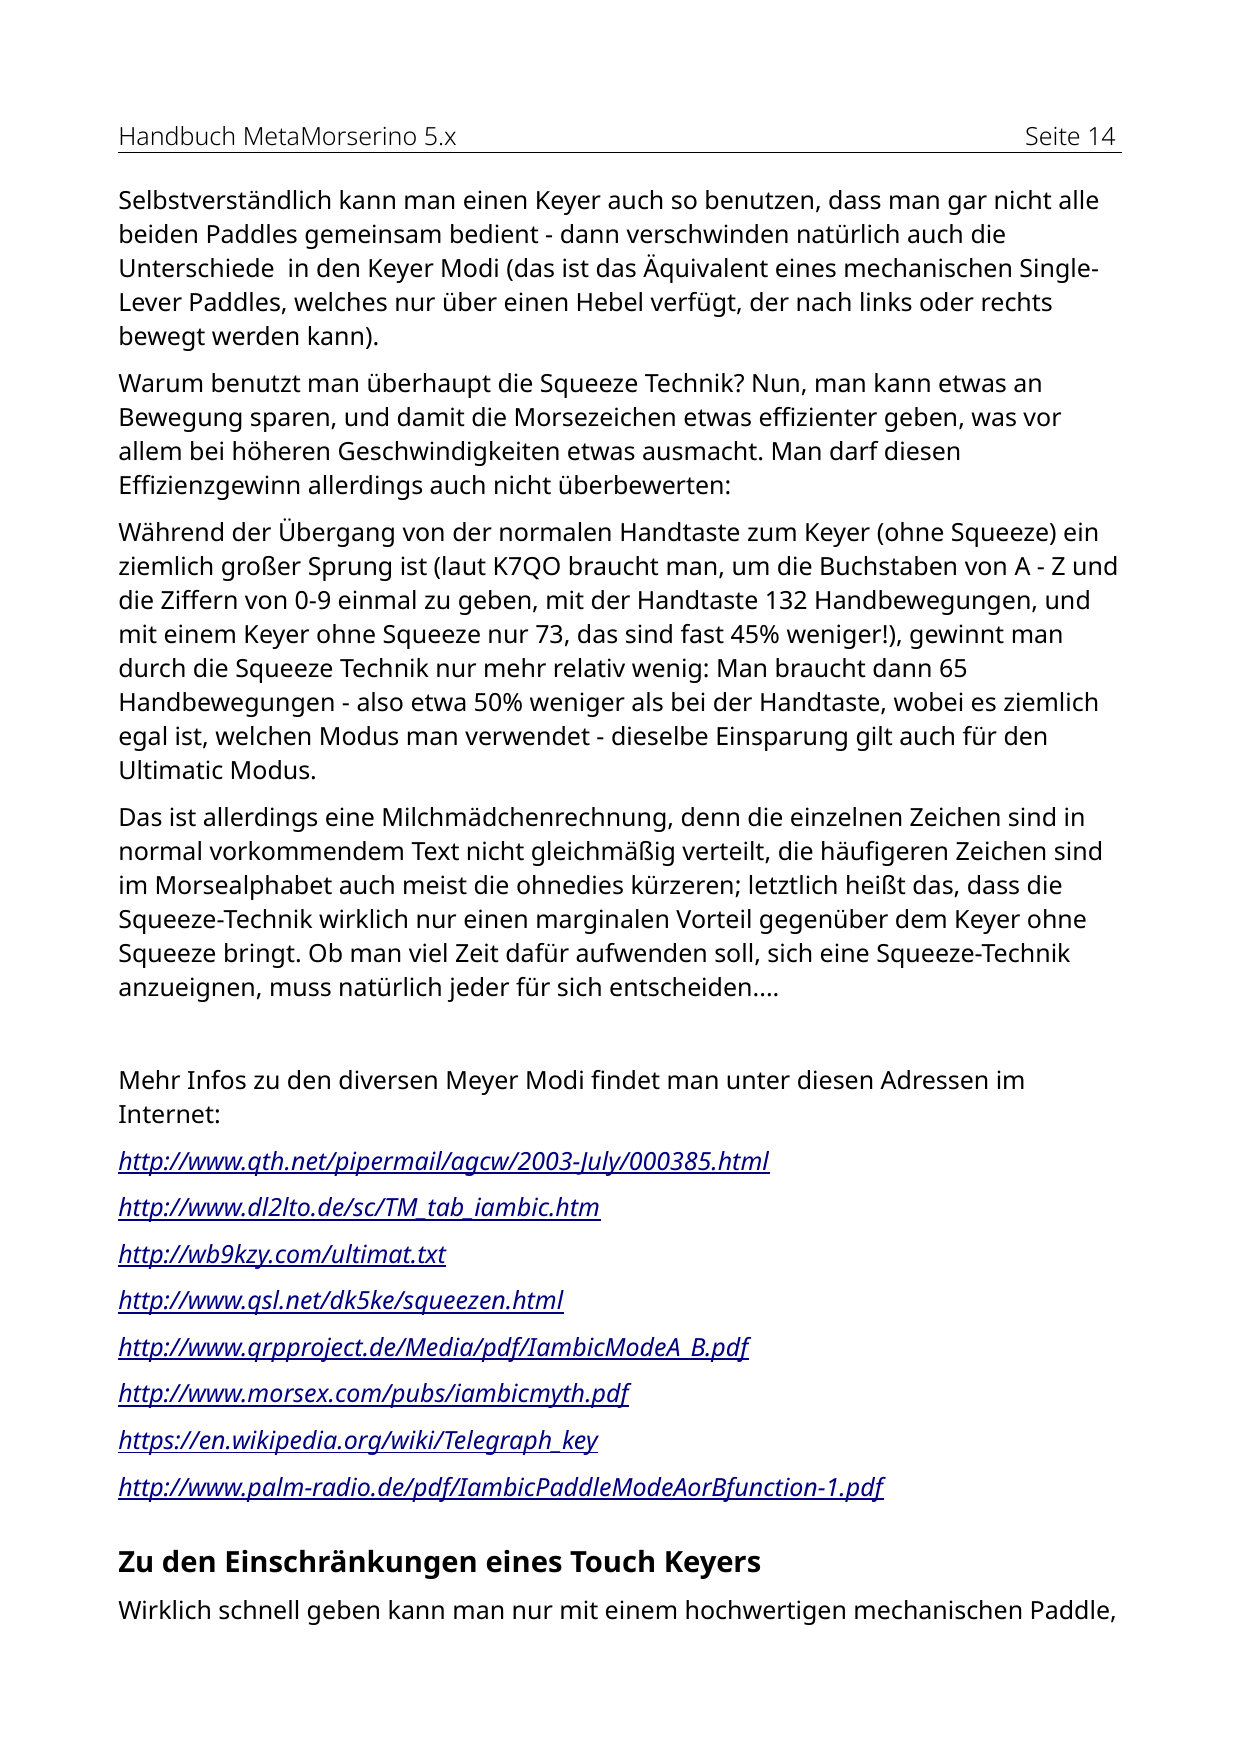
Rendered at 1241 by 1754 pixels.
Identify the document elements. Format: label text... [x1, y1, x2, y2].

text Mehr Infos zu den diversen Meyer Modi findet man unter diesen Adressen im Internet: [118, 1063, 1122, 1131]
text Während der Übergang von der normalen Handtaste zum Keyer (ohne Squeeze) ein ziemlich großer Sprung ist (laut K7QO braucht man, um die Buchstaben von A - Z und die Ziffern von 0-9 einmal zu geben, mit der Handtaste 132 Handbewegungen, und mit einem Keyer ohne Squeeze nur 73, das sind fast 45% weniger!), gewinnt man durch die Squeeze Technik nur mehr relativ wenig: Man braucht dann 65 Handbewegungen - also etwa 50% weniger als bei der Handtaste, wobei es ziemlich egal ist, welchen Modus man verwendet - dieselbe Einsparung gilt auch für den Ultimatic Modus. [118, 514, 1122, 787]
subtitle Zu den Einschränkungen eines Touch Keyers [118, 1541, 1122, 1581]
text http://www.morsex.com/pubs/iambicmyth.pdf [118, 1376, 1122, 1410]
text Warum benutzt man überhaupt die Squeeze Technik? Nun, man kann etwas an Bewegung sparen, und damit die Morsezeichen etwas effizienter geben, was vor allem bei höheren Geschwindigkeiten etwas ausmacht. Man darf diesen Effizienzgewinn allerdings auch nicht überbewerten: [118, 366, 1122, 502]
text http://www.qsl.net/dk5ke/squeezen.html [118, 1283, 1122, 1317]
text http://www.qth.net/pipermail/agcw/2003-July/000385.html [118, 1143, 1122, 1177]
text http://wb9kzy.com/ultimat.txt [118, 1236, 1122, 1271]
text Das ist allerdings eine Milchmädchenrechnung, denn die einzelnen Zeichen sind in normal vorkommendem Text nicht gleichmäßig verteilt, die häufigeren Zeichen sind im Morsealphabet auch meist die ohnedies kürzeren; letztlich heißt das, dass die Squeeze-Technik wirklich nur einen marginalen Vorteil gegenüber dem Keyer ohne Squeeze bringt. Ob man viel Zeit dafür aufwenden soll, sich eine Squeeze-Technik anzueignen, muss natürlich jeder für sich entscheiden.... [118, 799, 1122, 1004]
text https://en.wikipedia.org/wiki/Telegraph_key [118, 1423, 1122, 1457]
text Wirklich schnell geben kann man nur mit einem hochwertigen mechanischen Paddle, [118, 1593, 1122, 1627]
text http://www.qrpproject.de/Media/pdf/IambicModeA_B.pdf [118, 1329, 1122, 1364]
text http://www.palm-radio.de/pdf/IambicPaddleModeAorBfunction-1.pdf [118, 1469, 1122, 1503]
text http://www.dl2lto.de/sc/TM_tab_iambic.htm [118, 1190, 1122, 1224]
text Selbstverständlich kann man einen Keyer auch so benutzen, dass man gar nicht alle beiden Paddles gemeinsam bedient - dann verschwinden natürlich auch die Unterschiede in den Keyer Modi (das ist das Äquivalent eines mechanischen Single-Lever Paddles, welches nur über einen Hebel verfügt, der nach links oder rechts bewegt werden kann). [118, 183, 1122, 353]
